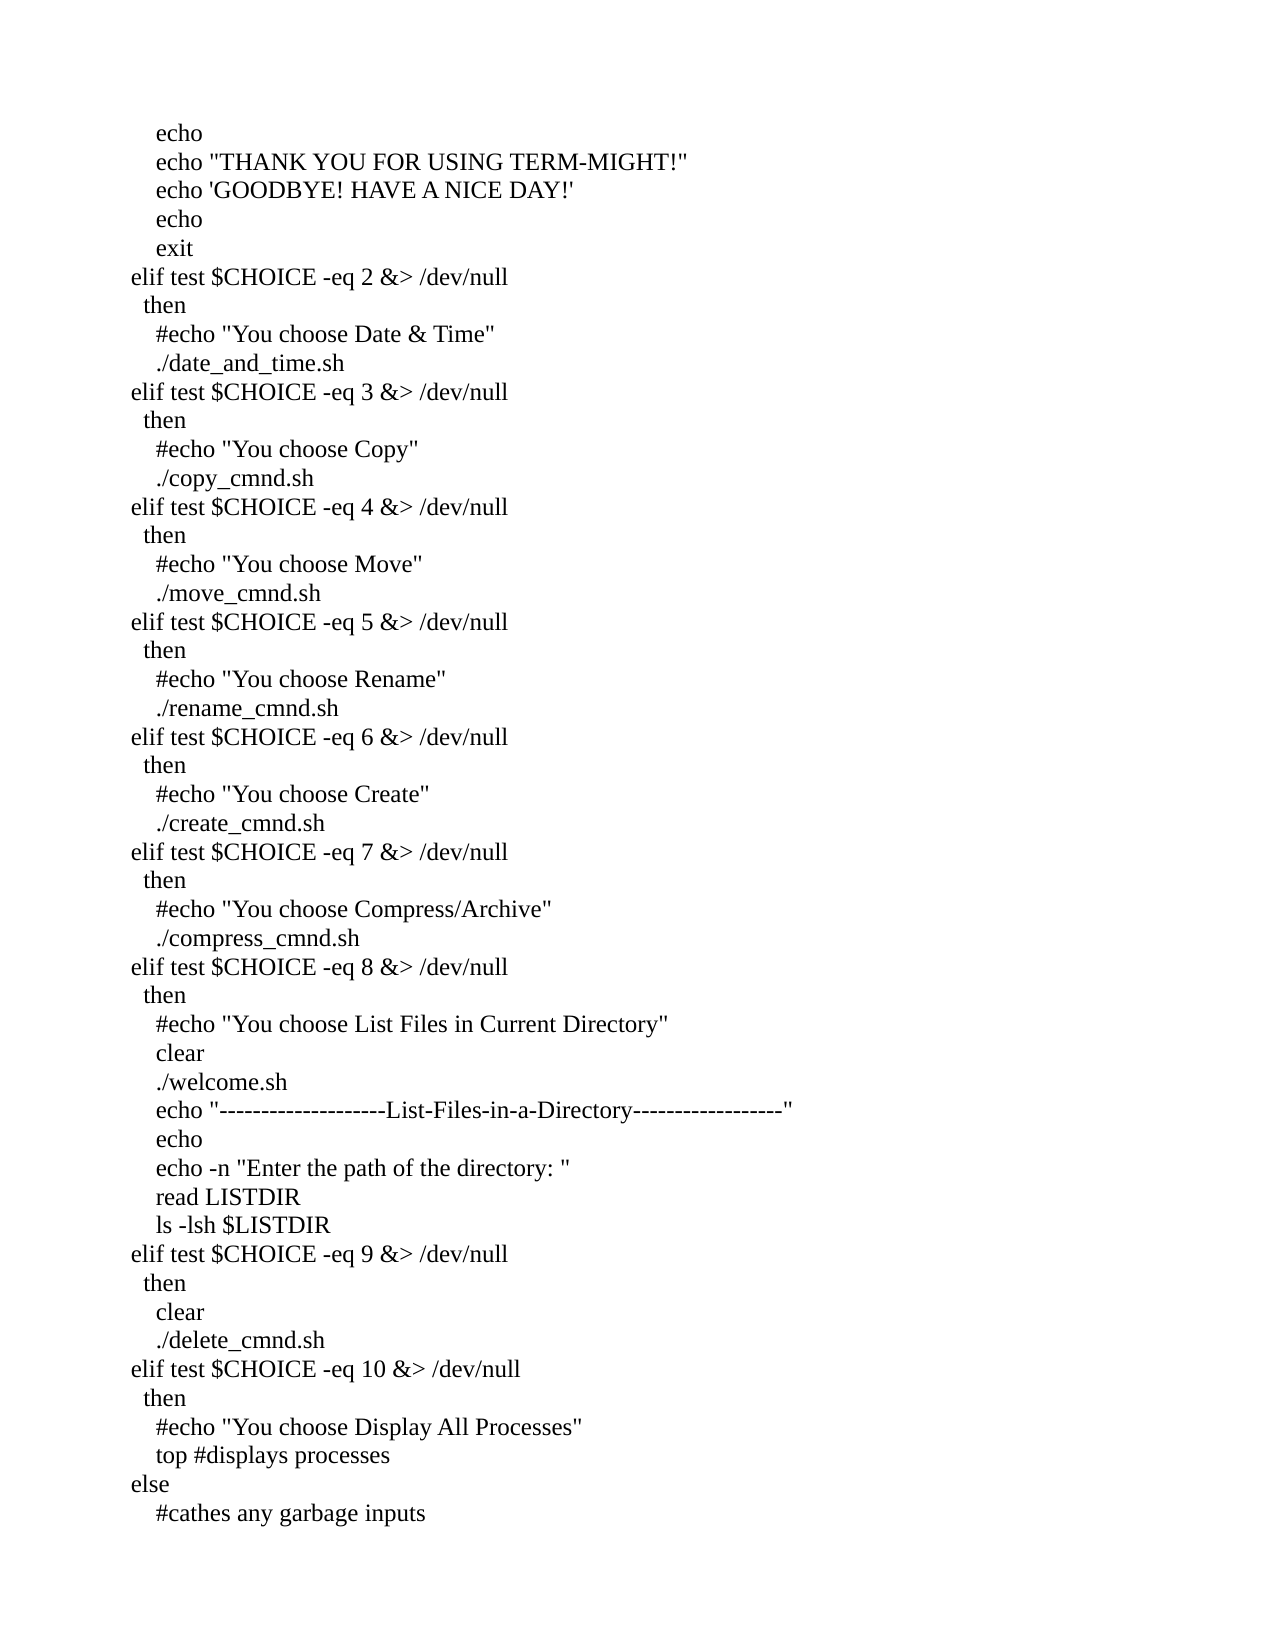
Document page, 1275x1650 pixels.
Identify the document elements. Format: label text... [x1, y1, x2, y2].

text elif test $CHOICE -eq 9 &> /dev/null [118, 1239, 1157, 1268]
text then [118, 1268, 1157, 1297]
text then [118, 406, 1157, 434]
text then [118, 636, 1157, 664]
text echo 'GOODBYE! HAVE A NICE DAY!' [118, 176, 1157, 204]
text #echo "You choose Create" [118, 779, 1157, 808]
text echo -n "Enter the path of the directory: " [118, 1153, 1157, 1182]
text elif test $CHOICE -eq 5 &> /dev/null [118, 607, 1157, 636]
text else [118, 1469, 1157, 1498]
text #echo "You choose Move" [118, 549, 1157, 578]
text ./rename_cmnd.sh [118, 693, 1157, 722]
text ./copy_cmnd.sh [118, 463, 1157, 492]
text elif test $CHOICE -eq 2 &> /dev/null [118, 262, 1157, 291]
text ./delete_cmnd.sh [118, 1326, 1157, 1354]
text elif test $CHOICE -eq 6 &> /dev/null [118, 722, 1157, 751]
text ./create_cmnd.sh [118, 808, 1157, 837]
text echo "--------------------List-Files-in-a-Directory------------------" [118, 1096, 1157, 1124]
text echo [118, 204, 1157, 233]
text then [118, 751, 1157, 779]
text then [118, 291, 1157, 319]
text then [118, 981, 1157, 1009]
text exit [118, 233, 1157, 262]
text #echo "You choose List Files in Current Directory" [118, 1009, 1157, 1038]
text clear [118, 1038, 1157, 1067]
text clear [118, 1297, 1157, 1326]
text ./welcome.sh [118, 1067, 1157, 1096]
text read LISTDIR [118, 1182, 1157, 1211]
text echo [118, 1124, 1157, 1153]
text echo [118, 118, 1157, 147]
text elif test $CHOICE -eq 4 &> /dev/null [118, 492, 1157, 521]
text elif test $CHOICE -eq 7 &> /dev/null [118, 837, 1157, 866]
text ./compress_cmnd.sh [118, 923, 1157, 952]
text ./date_and_time.sh [118, 348, 1157, 377]
text elif test $CHOICE -eq 10 &> /dev/null [118, 1354, 1157, 1383]
text then [118, 866, 1157, 894]
text #echo "You choose Copy" [118, 434, 1157, 463]
text #echo "You choose Date & Time" [118, 319, 1157, 348]
text #echo "You choose Compress/Archive" [118, 894, 1157, 923]
text #cathes any garbage inputs [118, 1498, 1157, 1527]
text then [118, 1383, 1157, 1412]
text then [118, 521, 1157, 549]
text elif test $CHOICE -eq 3 &> /dev/null [118, 377, 1157, 406]
text ls -lsh $LISTDIR [118, 1211, 1157, 1239]
text #echo "You choose Display All Processes" [118, 1412, 1157, 1441]
text ./move_cmnd.sh [118, 578, 1157, 607]
text top #displays processes [118, 1441, 1157, 1469]
text #echo "You choose Rename" [118, 664, 1157, 693]
text elif test $CHOICE -eq 8 &> /dev/null [118, 952, 1157, 981]
text echo "THANK YOU FOR USING TERM-MIGHT!" [118, 147, 1157, 176]
